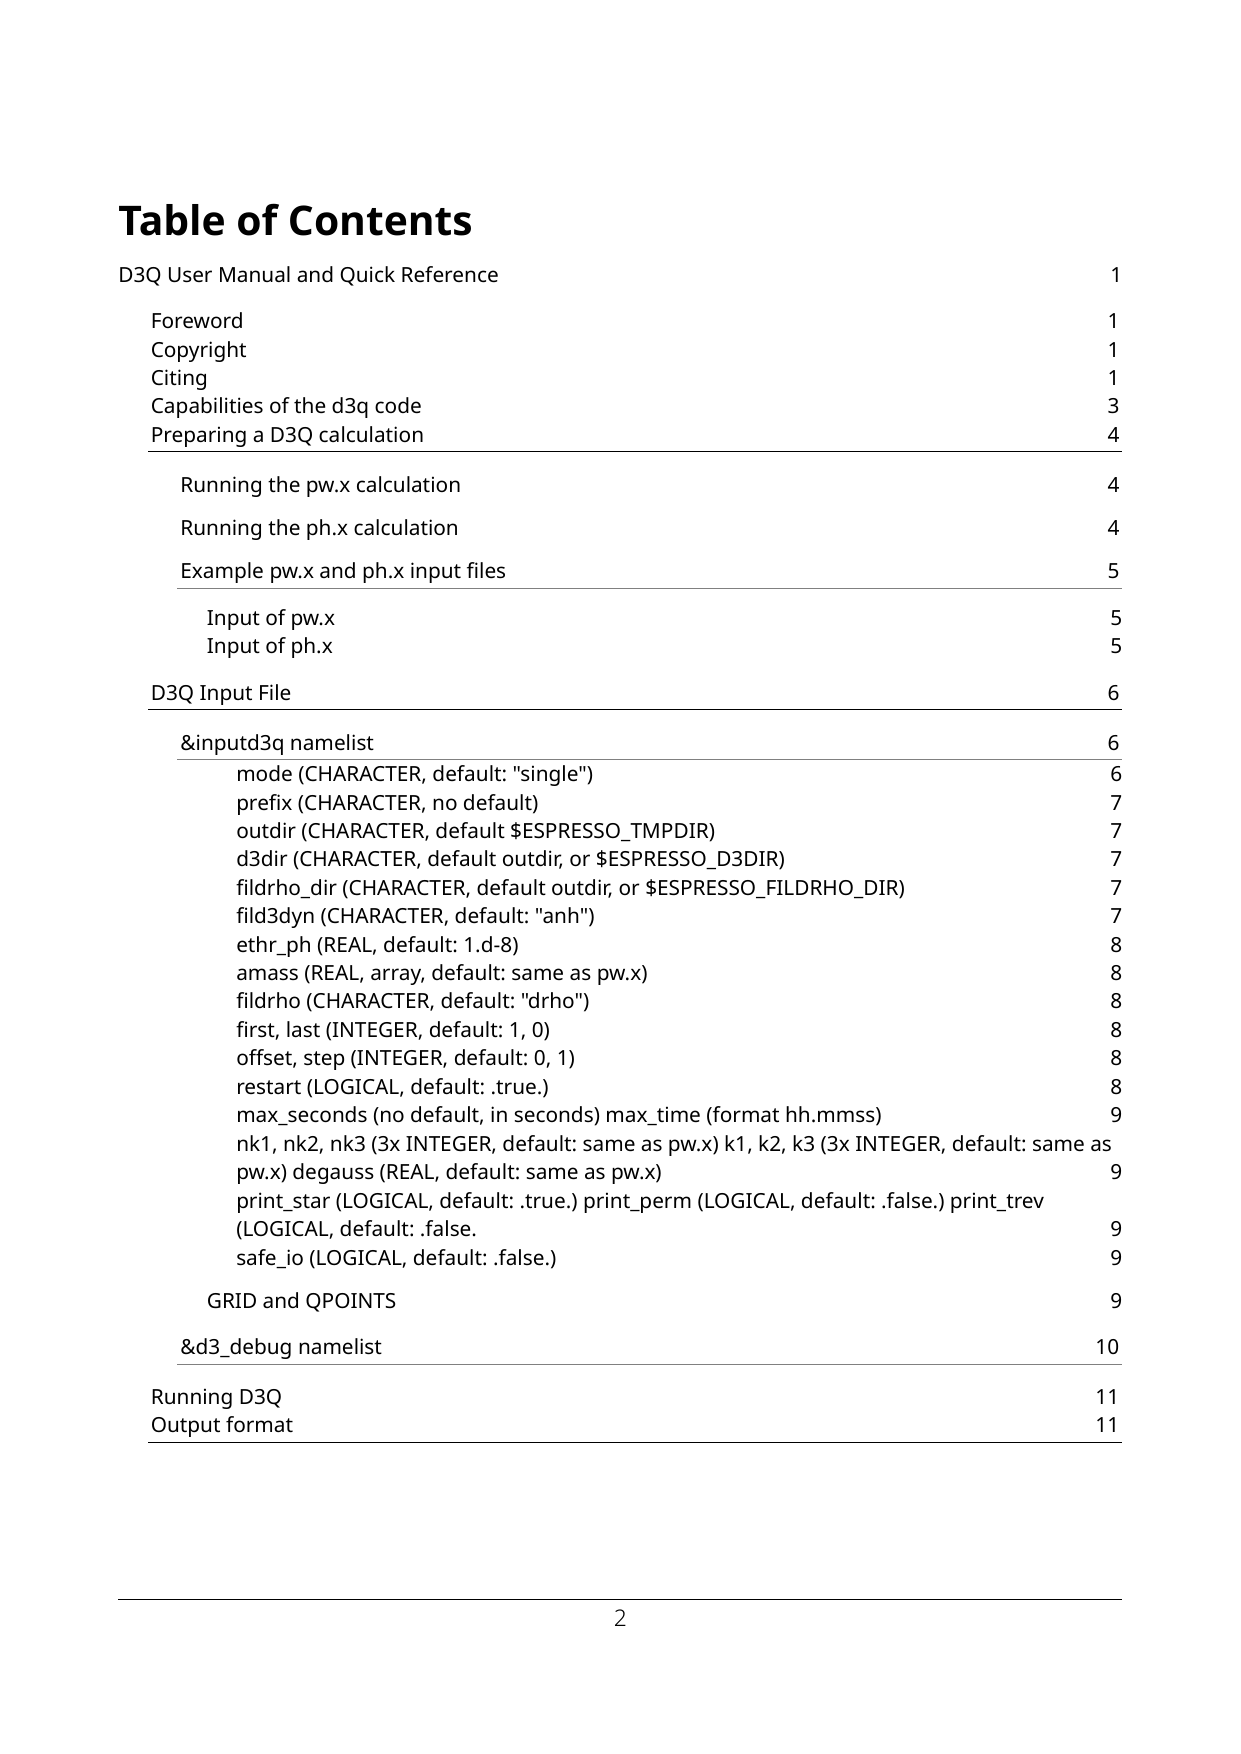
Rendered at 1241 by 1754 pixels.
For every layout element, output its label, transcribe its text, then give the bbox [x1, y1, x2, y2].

text safe_io (LOGICAL, default: .false.) 9 [236, 1243, 1122, 1271]
text restart (LOGICAL, default: .true.) 8 [236, 1072, 1122, 1100]
text ethr_ph (REAL, default: 1.d-8) 8 [236, 930, 1122, 958]
text &d3_debug namelist 10 [177, 1329, 1122, 1364]
text Running the ph.x calculation 4 [177, 510, 1122, 542]
text Running the pw.x calculation 4 [177, 467, 1122, 498]
text D3Q User Manual and Quick Reference 1 [118, 260, 1122, 288]
subtitle Table of Contents [118, 192, 1122, 247]
text Running D3Q 11 [148, 1379, 1122, 1411]
text Input of pw.x 5 [207, 603, 1122, 632]
text Capabilities of the d3q code 3 [148, 392, 1122, 420]
text outdir (CHARACTER, default $ESPRESSO_TMPDIR) 7 [236, 816, 1122, 844]
text prefix (CHARACTER, no default) 7 [236, 788, 1122, 816]
text Example pw.x and ph.x input files 5 [177, 553, 1122, 588]
text Foreword 1 [148, 303, 1122, 335]
text fildrho (CHARACTER, default: "drho") 8 [236, 987, 1122, 1015]
text D3Q Input File 6 [148, 675, 1122, 709]
text print_star (LOGICAL, default: .true.) print_perm (LOGICAL, default: .false.) print_trev (LOGICAL, default: .false. 9 [236, 1186, 1122, 1243]
text offset, step (INTEGER, default: 0, 1) 8 [236, 1043, 1122, 1072]
text Input of ph.x 5 [207, 632, 1122, 660]
text &inputd3q namelist 6 [177, 724, 1122, 759]
text max_seconds (no default, in seconds) max_time (format hh.mmss) 9 [236, 1100, 1122, 1129]
text Preparing a D3Q calculation 4 [148, 420, 1122, 451]
text d3dir (CHARACTER, default outdir, or $ESPRESSO_D3DIR) 7 [236, 844, 1122, 873]
text fildrho_dir (CHARACTER, default outdir, or $ESPRESSO_FILDRHO_DIR) 7 [236, 873, 1122, 901]
text nk1, nk2, nk3 (3x INTEGER, default: same as pw.x) k1, k2, k3 (3x INTEGER, default: same as pw.x) degauss (REAL, default: same as pw.x) 9 [236, 1129, 1122, 1186]
text Citing 1 [148, 363, 1122, 392]
text Output format 11 [148, 1411, 1122, 1442]
text amass (REAL, array, default: same as pw.x) 8 [236, 958, 1122, 987]
text first, last (INTEGER, default: 1, 0) 8 [236, 1015, 1122, 1043]
text mode (CHARACTER, default: "single") 6 [236, 760, 1122, 788]
text fild3dyn (CHARACTER, default: "anh") 7 [236, 901, 1122, 930]
text Copyright 1 [148, 335, 1122, 363]
text GRID and QPOINTS 9 [207, 1286, 1122, 1314]
